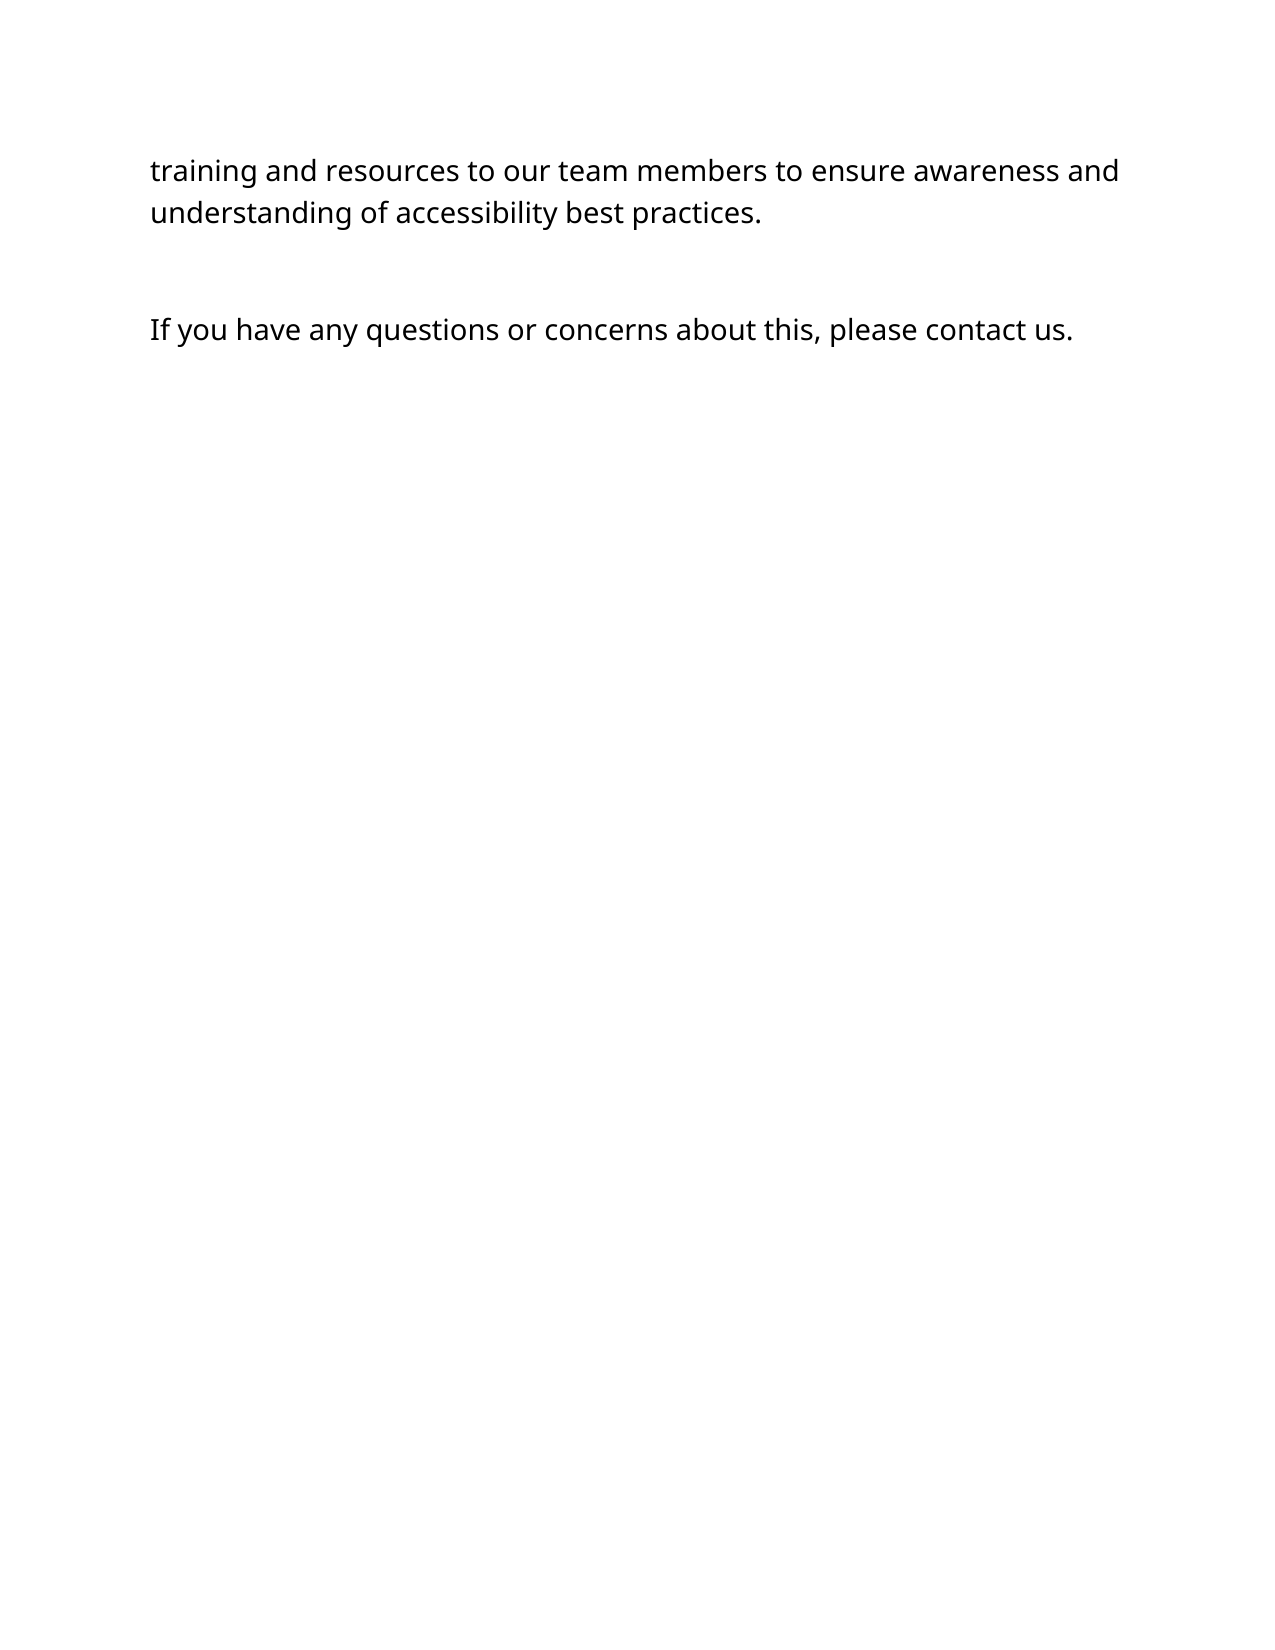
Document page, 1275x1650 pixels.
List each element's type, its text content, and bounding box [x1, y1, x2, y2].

text If you have any questions or concerns about this, please contact us. [150, 309, 1125, 349]
text training and resources to our team members to ensure awareness and understanding of accessibility best practices. [150, 150, 1125, 232]
